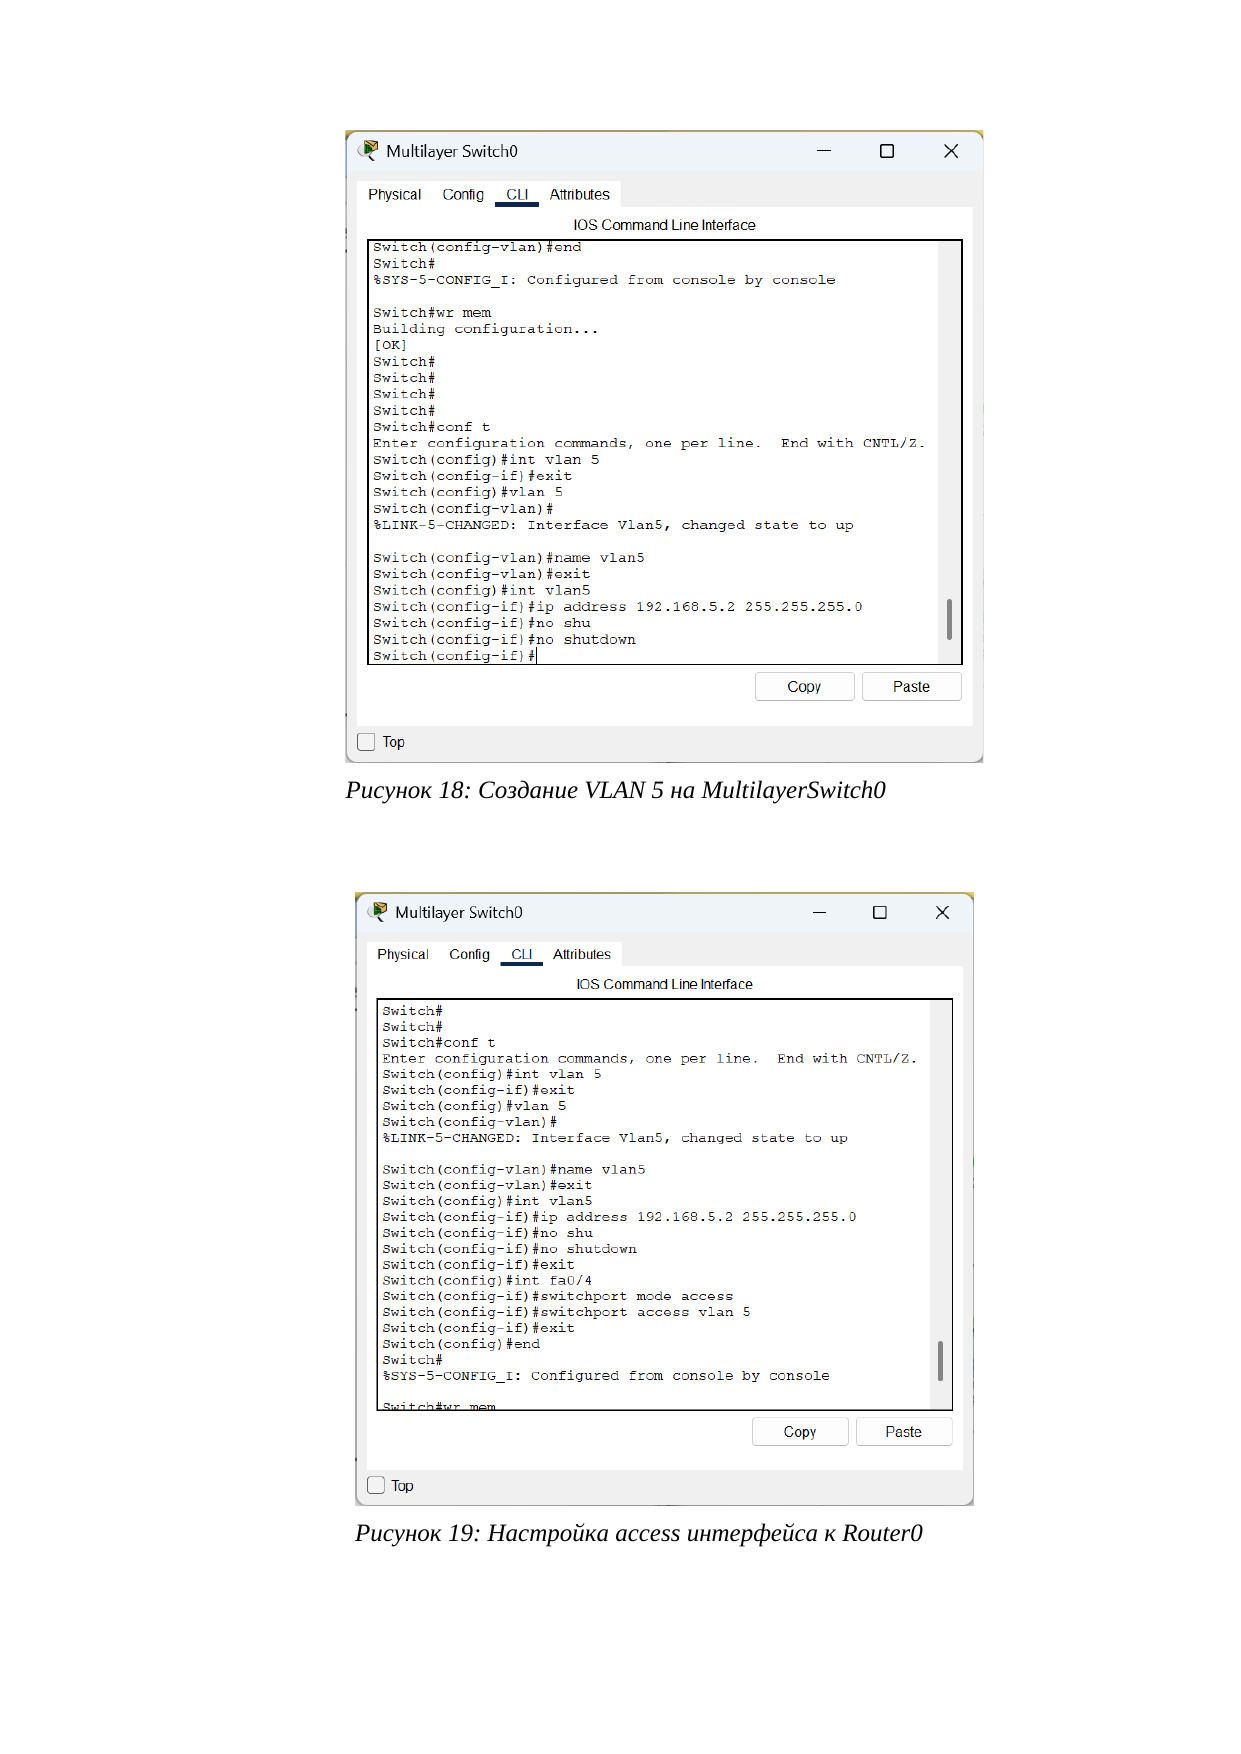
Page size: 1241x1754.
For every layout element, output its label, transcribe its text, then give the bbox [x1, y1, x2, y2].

picture [355, 892, 974, 1506]
text Рисунок 18: Создание VLAN 5 на MultilayerSwitch0 [345, 763, 983, 803]
text Рисунок 19: Настройка access интерфейса к Router0 [355, 1506, 974, 1547]
picture [345, 130, 984, 763]
